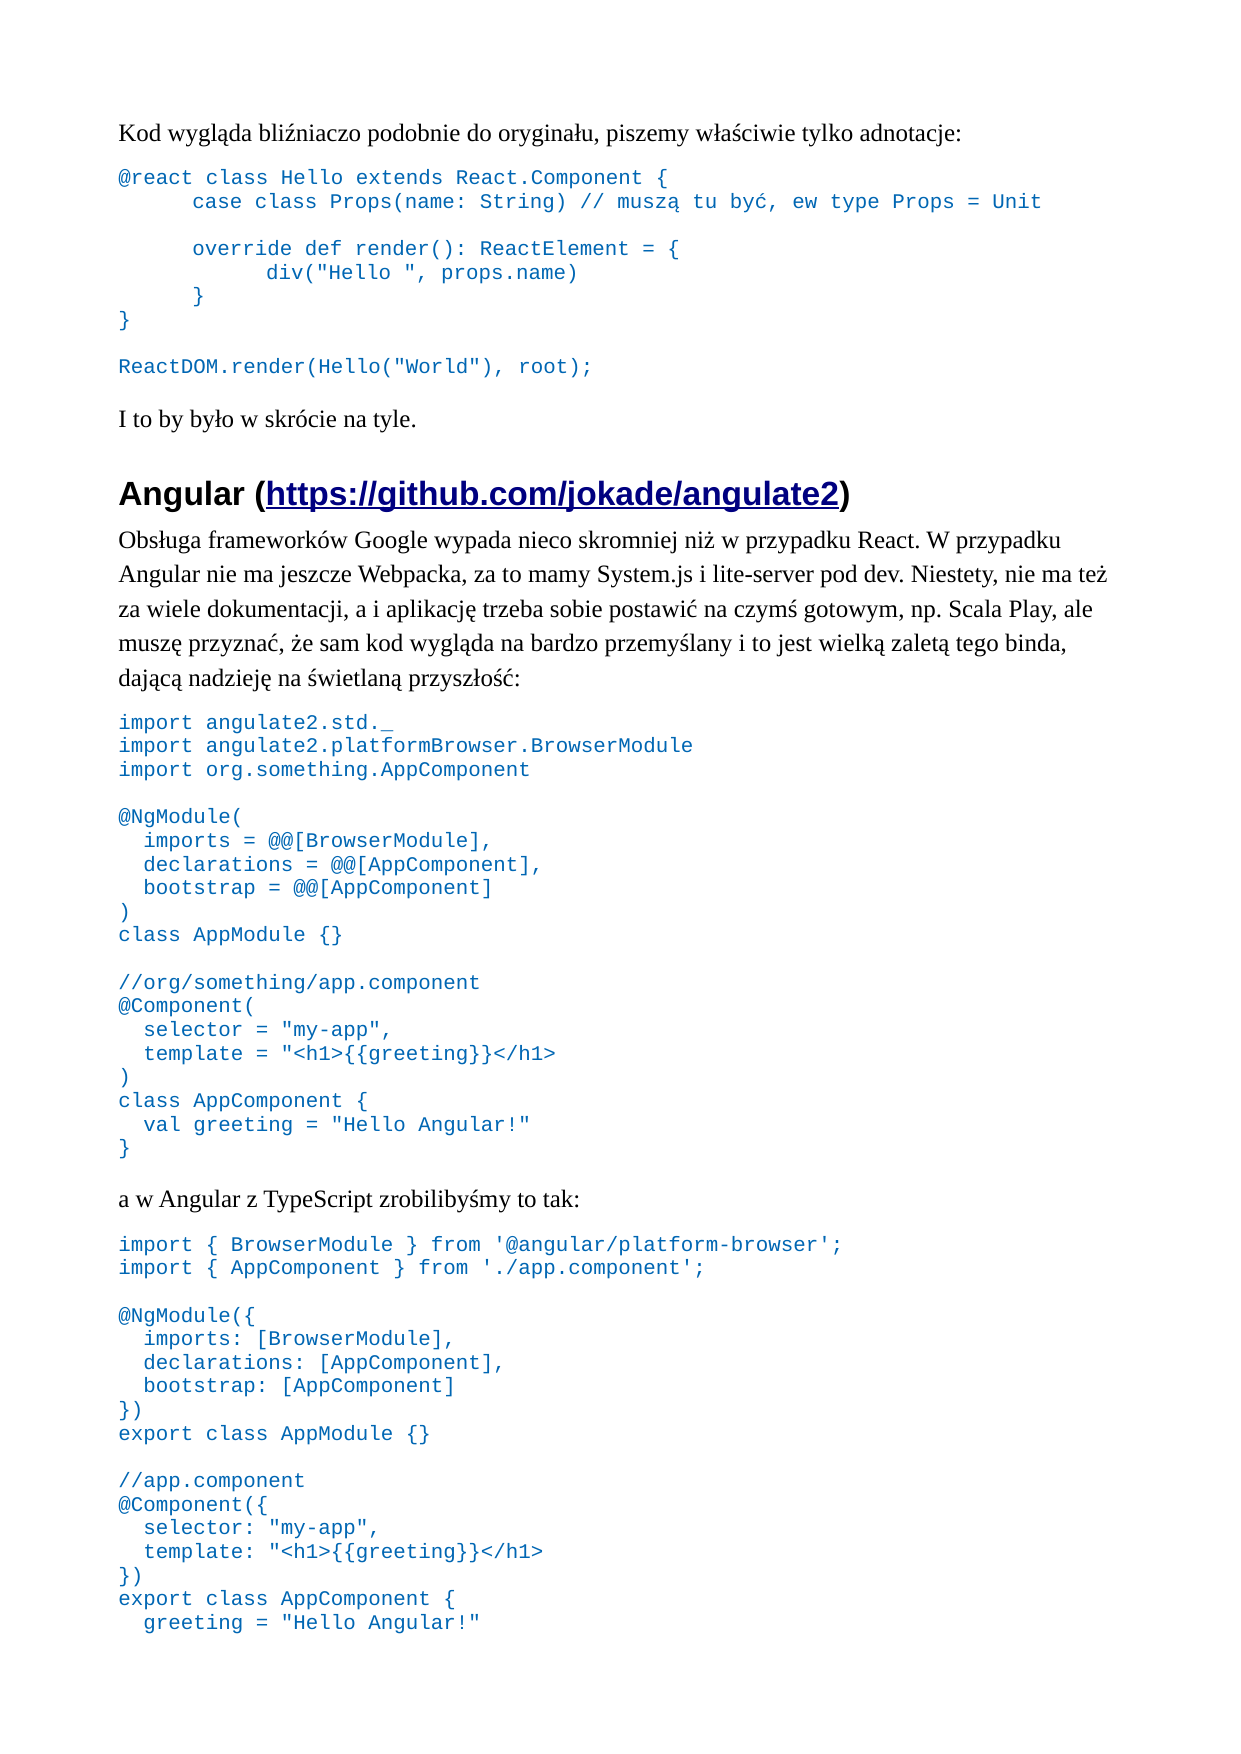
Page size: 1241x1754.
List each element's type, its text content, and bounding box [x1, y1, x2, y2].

text import { BrowserModule } from '@angular/platform-browser'; [118, 1234, 1122, 1257]
subtitle Angular (https://github.com/jokade/angulate2) [118, 473, 1122, 512]
text class AppComponent { [118, 1090, 1122, 1114]
text Kod wygląda bliźniaczo podobnie do oryginału, piszemy właściwie tylko adnotacje: [118, 118, 1122, 147]
text declarations = @@[AppComponent], [118, 853, 1122, 877]
text selector: "my-app", [118, 1517, 1122, 1541]
text export class AppModule {} [118, 1423, 1122, 1446]
text template: "<h1>{{greeting}}</h1> [118, 1541, 1122, 1565]
text } [118, 1137, 1122, 1161]
text import angulate2.platformBrowser.BrowserModule [118, 735, 1122, 759]
text imports: [BrowserModule], [118, 1328, 1122, 1352]
text @NgModule( [118, 806, 1122, 830]
text bootstrap: [AppComponent] [118, 1376, 1122, 1399]
text }) [118, 1399, 1122, 1423]
text case class Props(name: String) // muszą tu być, ew type Props = Unit [118, 191, 1122, 214]
text ) [118, 1066, 1122, 1090]
text //app.component [118, 1470, 1122, 1494]
text export class AppComponent { [118, 1588, 1122, 1612]
text } [118, 309, 1122, 333]
text ReactDOM.render(Hello("World"), root); [118, 356, 1122, 380]
text I to by było w skrócie na tyle. [118, 404, 1122, 432]
text @NgModule({ [118, 1304, 1122, 1328]
text greeting = "Hello Angular!" [118, 1612, 1122, 1636]
text import { AppComponent } from './app.component'; [118, 1257, 1122, 1281]
text ) [118, 901, 1122, 924]
text a w Angular z TypeScript zrobilibyśmy to tak: [118, 1184, 1122, 1213]
text //org/something/app.component [118, 972, 1122, 995]
text Obsługa frameworków Google wypada nieco skromniej niż w przypadku React. W przypadku Angular nie ma jeszcze Webpacka, za to mamy System.js i lite-server pod dev. Niestety, nie ma też za wiele dokumentacji, a i aplikację trzeba sobie postawić na czymś gotowym, np. Scala Play, ale muszę przyznać, że sam kod wygląda na bardzo przemyślany i to jest wielką zaletą tego binda, dającą nadzieję na świetlaną przyszłość: [118, 525, 1122, 691]
text @Component({ [118, 1494, 1122, 1517]
text import angulate2.std._ [118, 712, 1122, 735]
text imports = @@[BrowserModule], [118, 830, 1122, 853]
text } [118, 285, 1122, 309]
text @Component( [118, 995, 1122, 1019]
text import org.something.AppComponent [118, 759, 1122, 783]
text class AppModule {} [118, 924, 1122, 948]
text template = "<h1>{{greeting}}</h1> [118, 1043, 1122, 1066]
text override def render(): ReactElement = { [118, 238, 1122, 262]
text }) [118, 1565, 1122, 1588]
text @react class Hello extends React.Component { [118, 167, 1122, 191]
text val greeting = "Hello Angular!" [118, 1114, 1122, 1137]
text declarations: [AppComponent], [118, 1352, 1122, 1376]
text div("Hello ", props.name) [118, 262, 1122, 285]
text bootstrap = @@[AppComponent] [118, 877, 1122, 901]
text selector = "my-app", [118, 1019, 1122, 1043]
